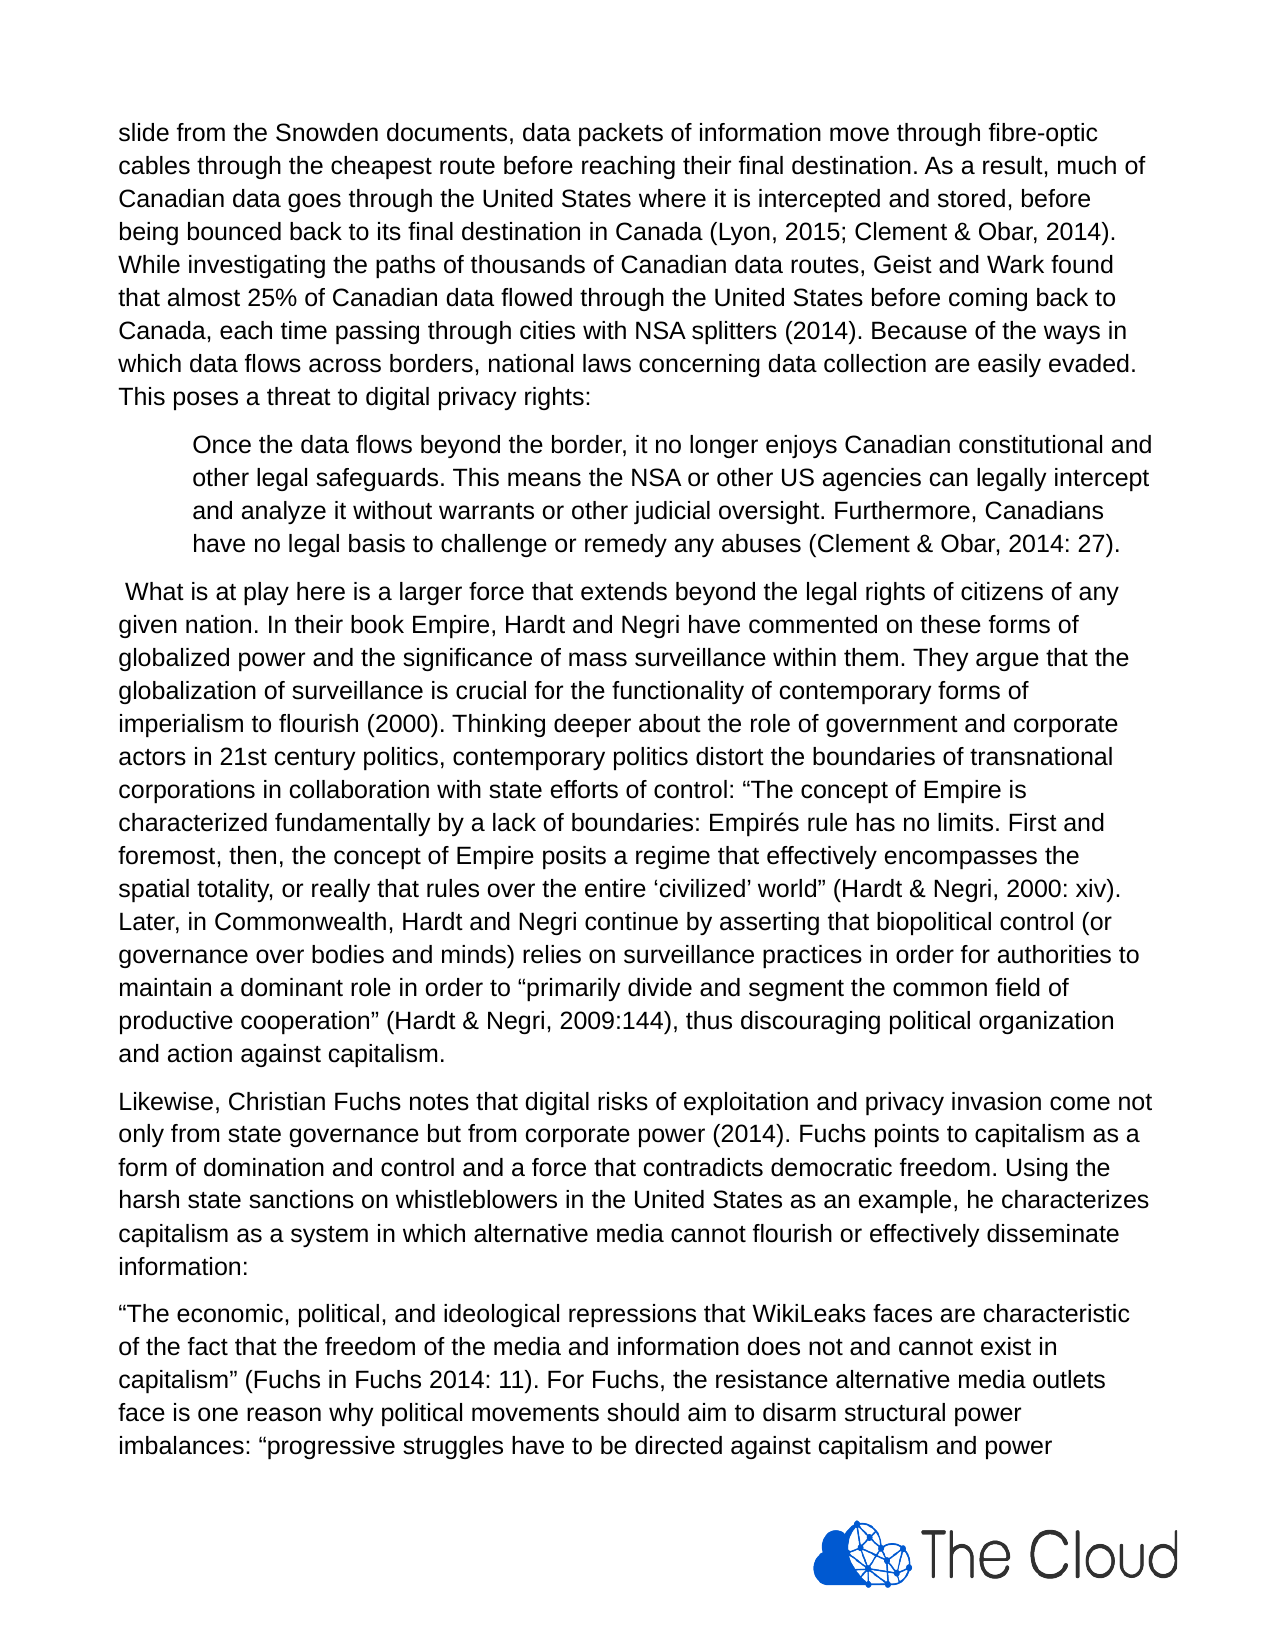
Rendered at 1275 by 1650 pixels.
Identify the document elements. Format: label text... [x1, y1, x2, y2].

picture [813, 1520, 1178, 1588]
text “The economic, political, and ideological repressions that WikiLeaks faces are characteristic of the fact that the freedom of the media and information does not and cannot exist in capitalism” (Fuchs in Fuchs 2014: 11). For Fuchs, the resistance alternative media outlets face is one reason why political movements should aim to disarm structural power imbalances: “progressive struggles have to be directed against capitalism and power [118, 1299, 1157, 1460]
text Once the data flows beyond the border, it no longer enjoys Canadian constitutional and other legal safeguards. This means the NSA or other US agencies can legally intercept and analyze it without warrants or other judicial oversight. Furthermore, Canadians have no legal basis to challenge or remedy any abuses (Clement & Obar, 2014: 27). [192, 430, 1157, 558]
text Likewise, Christian Fuchs notes that digital risks of exploitation and privacy invasion come not only from state governance but from corporate power (2014). Fuchs points to capitalism as a form of domination and control and a force that contradicts democratic freedom. Using the harsh state sanctions on whistleblowers in the United States as an example, he characterizes capitalism as a system in which alternative media cannot flourish or effectively disseminate information: [118, 1086, 1157, 1280]
text What is at play here is a larger force that extends beyond the legal rights of citizens of any given nation. In their book Empire, Hardt and Negri have commented on these forms of globalized power and the significance of mass surveillance within them. They argue that the globalization of surveillance is crucial for the functionality of contemporary forms of imperialism to flourish (2000). Thinking deeper about the role of government and corporate actors in 21st century politics, contemporary politics distort the boundaries of transnational corporations in collaboration with state efforts of control: “The concept of Empire is characterized fundamentally by a lack of boundaries: Empirés rule has no limits. First and foremost, then, the concept of Empire posits a regime that effectively encompasses the spatial totality, or really that rules over the entire ‘civilized’ world” (Hardt & Negri, 2000: xiv). Later, in Commonwealth, Hardt and Negri continue by asserting that biopolitical control (or governance over bodies and minds) relies on surveillance practices in order for authorities to maintain a dominant role in order to “primarily divide and segment the common field of productive cooperation” (Hardt & Negri, 2009:144), thus discouraging political organization and action against capitalism. [118, 577, 1157, 1068]
text slide from the Snowden documents, data packets of information move through fibre-optic cables through the cheapest route before reaching their final destination. As a result, much of Canadian data goes through the United States where it is intercepted and stored, before being bounced back to its final destination in Canada (Lyon, 2015; Clement & Obar, 2014). While investigating the paths of thousands of Canadian data routes, Geist and Wark found that almost 25% of Canadian data flowed through the United States before coming back to Canada, each time passing through cities with NSA splitters (2014). Because of the ways in which data flows across borders, national laws concerning data collection are easily evaded. This poses a threat to digital privacy rights: [118, 118, 1157, 411]
